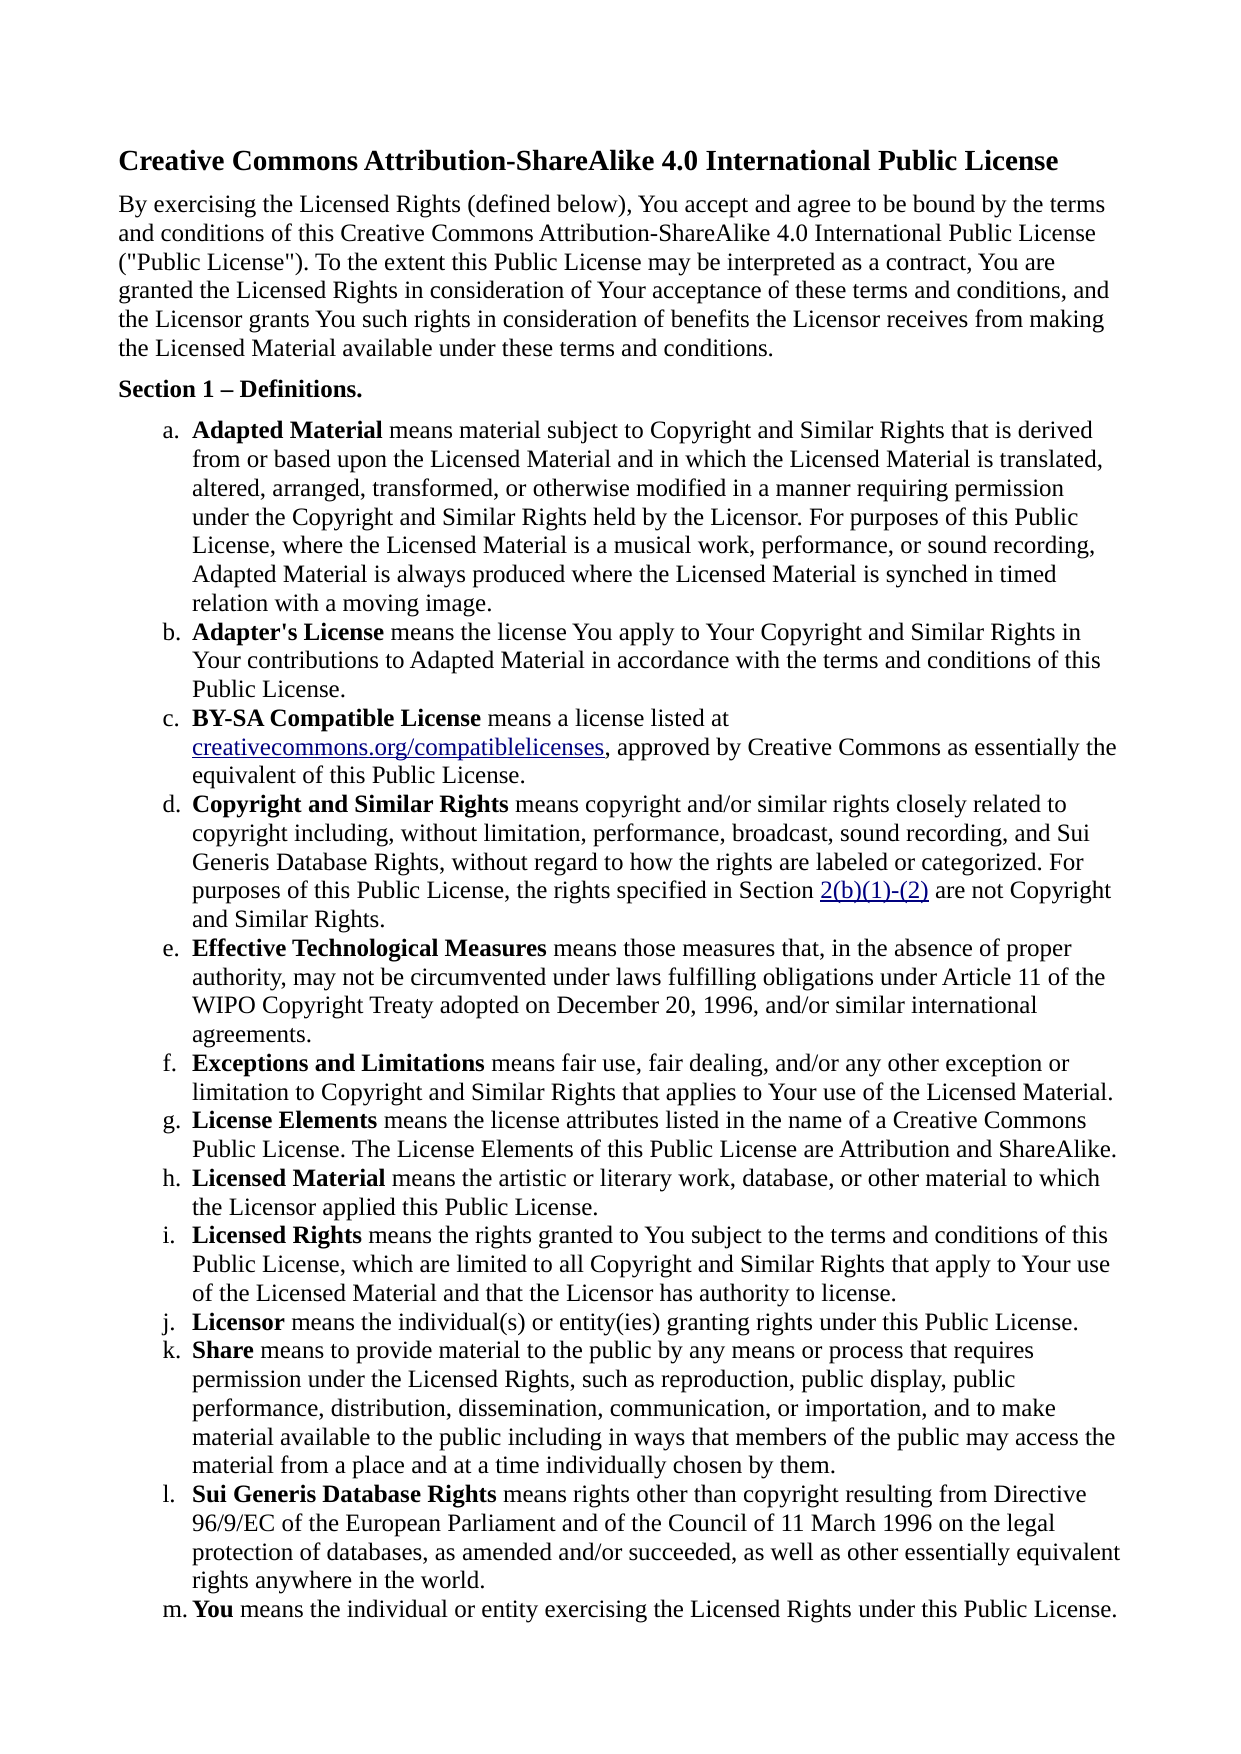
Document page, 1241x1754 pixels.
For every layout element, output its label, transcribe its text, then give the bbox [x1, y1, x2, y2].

subtitle Creative Commons Attribution-ShareAlike 4.0 International Public License [118, 143, 1122, 177]
list Copyright and Similar Rights means copyright and/or similar rights closely related to copyright including, without limitation, performance, broadcast, sound recording, and Sui Generis Database Rights, without regard to how the rights are labeled or categorized. For purposes of this Public License, the rights specified in Section 2(b)(1)-(2) are not Copyright and Similar Rights. [162, 789, 1122, 933]
text By exercising the Licensed Rights (defined below), You accept and agree to be bound by the terms and conditions of this Creative Commons Attribution-ShareAlike 4.0 International Public License ("Public License"). To the extent this Public License may be interpreted as a contract, You are granted the Licensed Rights in consideration of Your acceptance of these terms and conditions, and the Licensor grants You such rights in consideration of benefits the Licensor receives from making the Licensed Material available under these terms and conditions. [118, 189, 1122, 362]
list Licensed Material means the artistic or literary work, database, or other material to which the Licensor applied this Public License. [162, 1163, 1122, 1220]
list You means the individual or entity exercising the Licensed Rights under this Public License. [162, 1594, 1122, 1623]
list Share means to provide material to the public by any means or process that requires permission under the Licensed Rights, such as reproduction, public display, public performance, distribution, dissemination, communication, or importation, and to make material available to the public including in ways that members of the public may access the material from a place and at a time individually chosen by them. [162, 1335, 1122, 1479]
list Adapter's License means the license You apply to Your Copyright and Similar Rights in Your contributions to Adapted Material in accordance with the terms and conditions of this Public License. [162, 617, 1122, 703]
list Licensor means the individual(s) or entity(ies) granting rights under this Public License. [162, 1307, 1122, 1335]
list Effective Technological Measures means those measures that, in the absence of proper authority, may not be circumvented under laws fulfilling obligations under Article 11 of the WIPO Copyright Treaty adopted on December 20, 1996, and/or similar international agreements. [162, 933, 1122, 1048]
list Licensed Rights means the rights granted to You subject to the terms and conditions of this Public License, which are limited to all Copyright and Similar Rights that apply to Your use of the Licensed Material and that the Licensor has authority to license. [162, 1220, 1122, 1307]
list Adapted Material means material subject to Copyright and Similar Rights that is derived from or based upon the Licensed Material and in which the Licensed Material is translated, altered, arranged, transformed, or otherwise modified in a manner requiring permission under the Copyright and Similar Rights held by the Licensor. For purposes of this Public License, where the Licensed Material is a musical work, performance, or sound recording, Adapted Material is always produced where the Licensed Material is synched in timed relation with a moving image. [162, 415, 1122, 617]
list Sui Generis Database Rights means rights other than copyright resulting from Directive 96/9/EC of the European Parliament and of the Council of 11 March 1996 on the legal protection of databases, as amended and/or succeeded, as well as other essentially equivalent rights anywhere in the world. [162, 1479, 1122, 1594]
text Section 1 – Definitions. [118, 374, 1122, 403]
list License Elements means the license attributes listed in the name of a Creative Commons Public License. The License Elements of this Public License are Attribution and ShareAlike. [162, 1105, 1122, 1163]
list Exceptions and Limitations means fair use, fair dealing, and/or any other exception or limitation to Copyright and Similar Rights that applies to Your use of the Licensed Material. [162, 1048, 1122, 1105]
list BY-SA Compatible License means a license listed at creativecommons.org/compatiblelicenses, approved by Creative Commons as essentially the equivalent of this Public License. [162, 703, 1122, 789]
